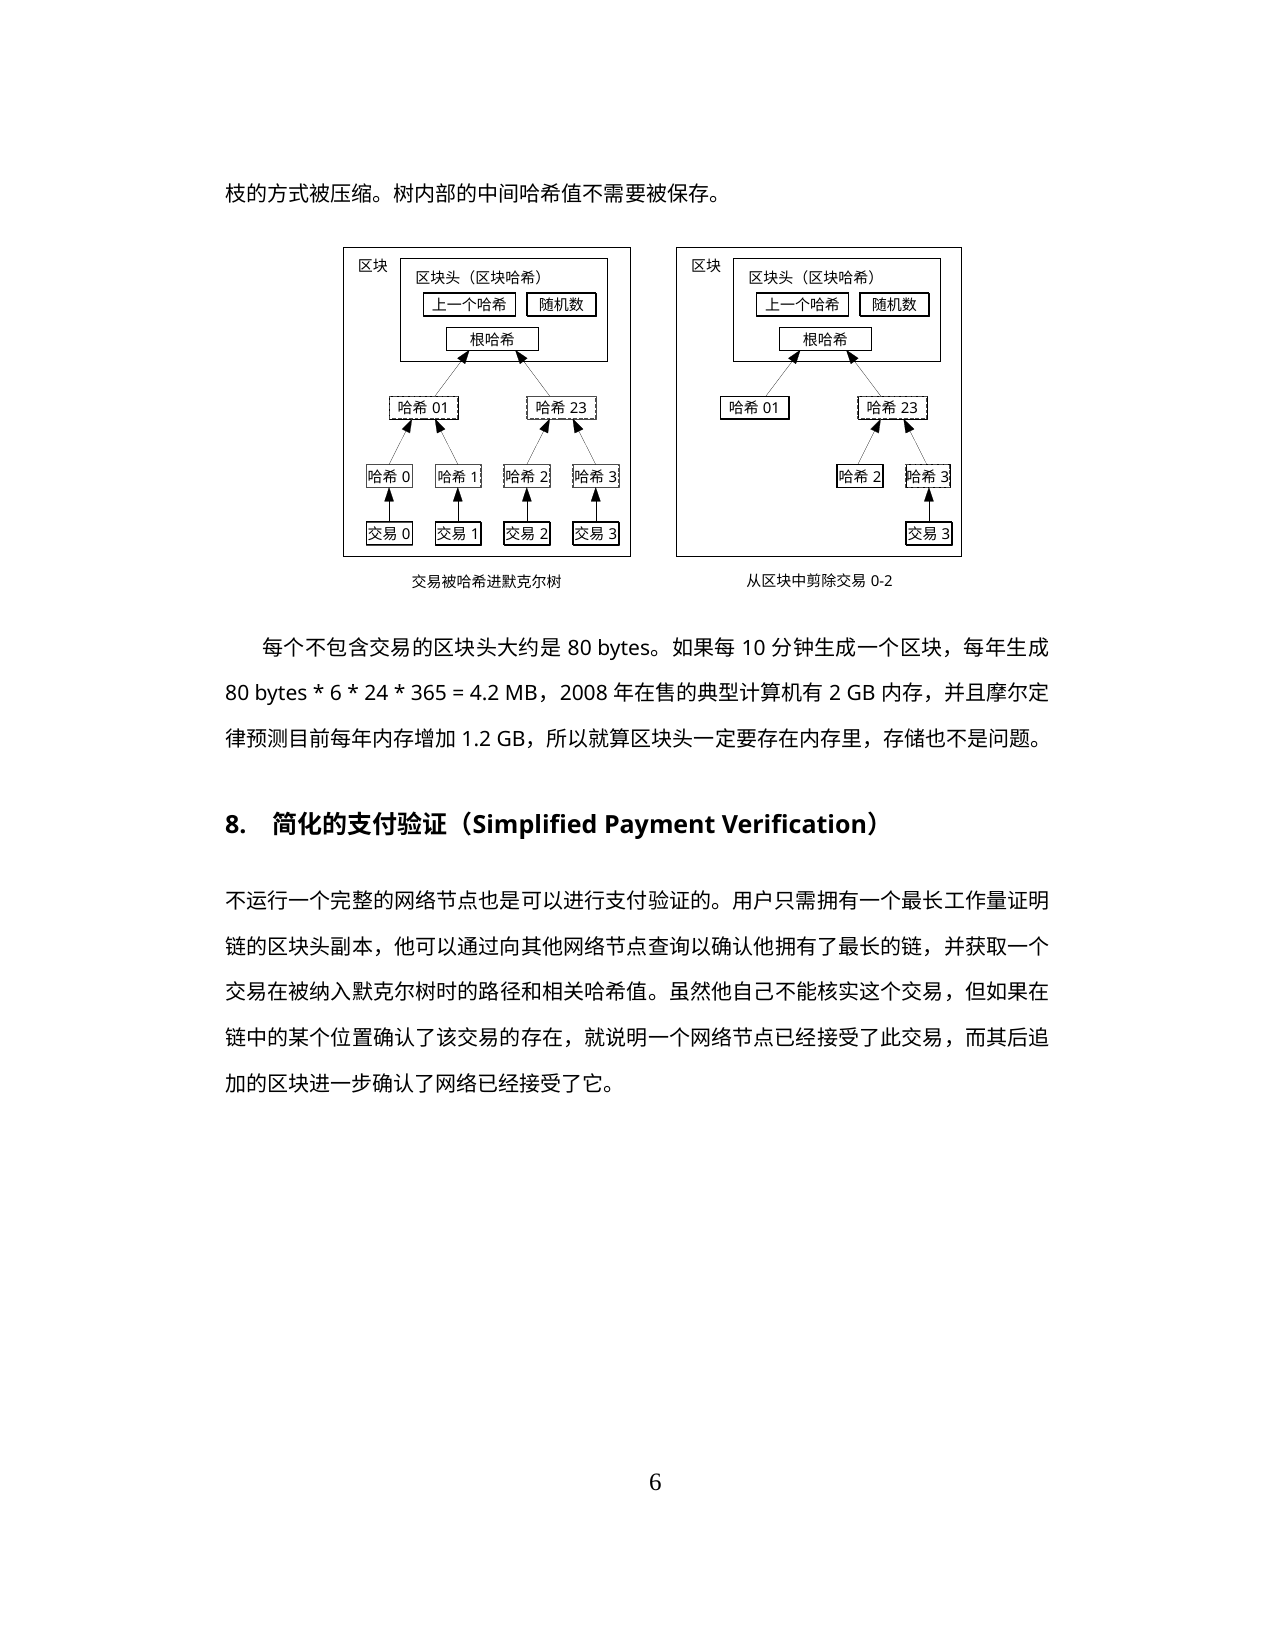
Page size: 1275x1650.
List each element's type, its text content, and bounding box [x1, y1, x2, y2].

text 每个不包含交易的区块头大约是 80 bytes。如果每 10 分钟生成一个区块，每年生成 80 bytes * 6 * 24 * 365 = 4.2 MB，2008 年在售的典型计算机有 2 GB 内存，并且摩尔定律预测目前每年内存增加 1.2 GB，所以就算区块头一定要存在内存里，存储也不是问题。 [225, 631, 1050, 753]
subtitle 8. 简化的支付验证（Simplified Payment Verification） [225, 805, 1050, 841]
text 不运行一个完整的网络节点也是可以进行支付验证的。用户只需拥有一个最长工作量证明链的区块头副本，他可以通过向其他网络节点查询以确认他拥有了最长的链，并获取一个交易在被纳入默克尔树时的路径和相关哈希值。虽然他自己不能核实这个交易，但如果在链中的某个位置确认了该交易的存在，就说明一个网络节点已经接受了此交易，而其后追加的区块进一步确认了网络已经接受了它。 [225, 884, 1050, 1097]
text 枝的方式被压缩。树内部的中间哈希值不需要被保存。 [225, 177, 1050, 208]
